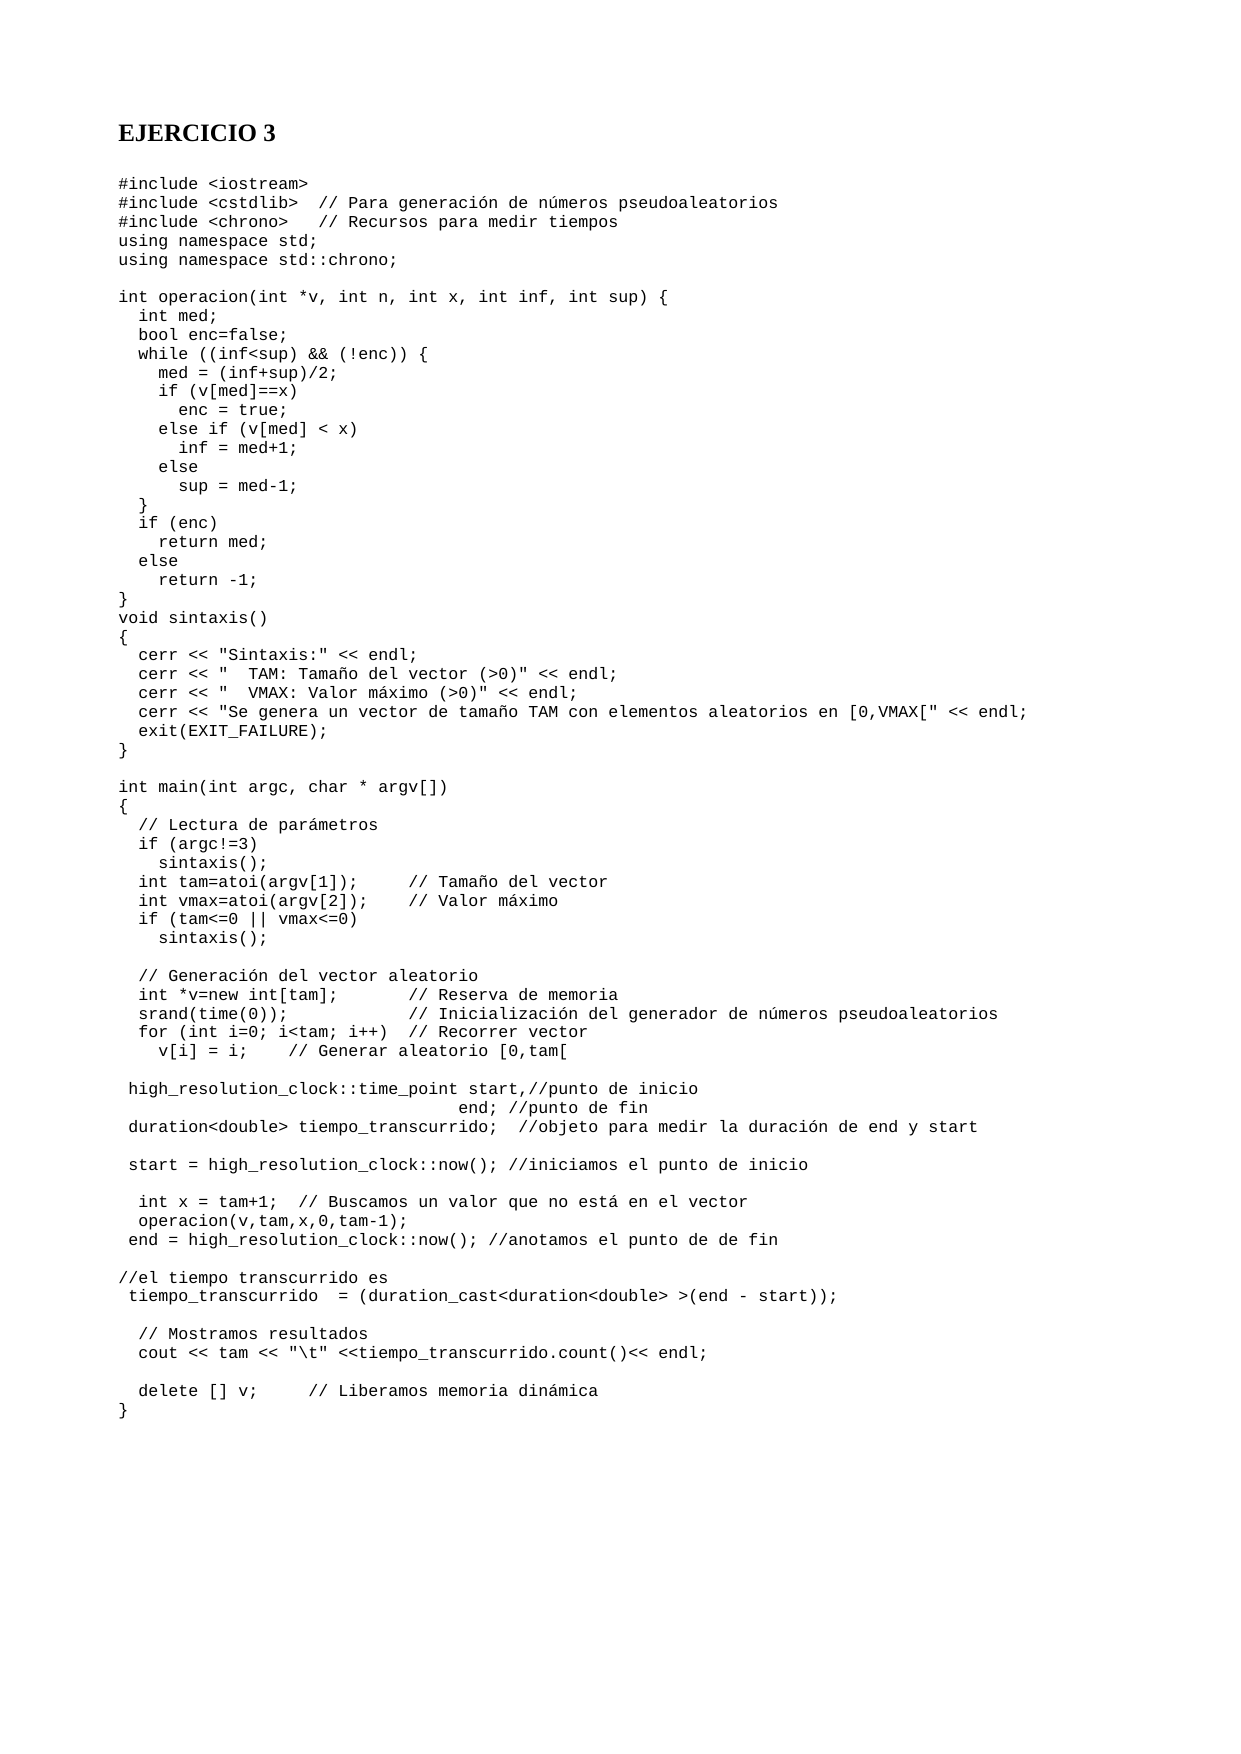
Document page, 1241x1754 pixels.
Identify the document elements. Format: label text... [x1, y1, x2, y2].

text } [118, 741, 1122, 760]
text if (enc) [118, 515, 1122, 534]
text using namespace std::chrono; [118, 251, 1122, 270]
text { [118, 798, 1122, 817]
text cerr << " VMAX: Valor máximo (>0)" << endl; [118, 685, 1122, 703]
text end = high_resolution_clock::now(); //anotamos el punto de de fin [118, 1231, 1122, 1250]
text #include <cstdlib> // Para generación de números pseudoaleatorios [118, 194, 1122, 213]
text cerr << " TAM: Tamaño del vector (>0)" << endl; [118, 666, 1122, 685]
text return -1; [118, 572, 1122, 590]
text exit(EXIT_FAILURE); [118, 722, 1122, 741]
text enc = true; [118, 402, 1122, 421]
text } [118, 1401, 1122, 1420]
text int vmax=atoi(argv[2]); // Valor máximo [118, 892, 1122, 911]
text // Lectura de parámetros [118, 817, 1122, 836]
text srand(time(0)); // Inicialización del generador de números pseudoaleatorios [118, 1005, 1122, 1024]
text for (int i=0; i<tam; i++) // Recorrer vector [118, 1024, 1122, 1043]
text if (argc!=3) [118, 836, 1122, 854]
text end; //punto de fin [118, 1099, 1122, 1118]
text EJERCICIO 3 [118, 118, 1122, 147]
text int tam=atoi(argv[1]); // Tamaño del vector [118, 873, 1122, 892]
text int main(int argc, char * argv[]) [118, 779, 1122, 798]
text cout << tam << "\t" <<tiempo_transcurrido.count()<< endl; [118, 1344, 1122, 1363]
text sintaxis(); [118, 930, 1122, 949]
text else [118, 553, 1122, 572]
text tiempo_transcurrido = (duration_cast<duration<double> >(end - start)); [118, 1288, 1122, 1307]
text start = high_resolution_clock::now(); //iniciamos el punto de inicio [118, 1156, 1122, 1175]
text { [118, 628, 1122, 647]
text v[i] = i; // Generar aleatorio [0,tam[ [118, 1043, 1122, 1062]
text else [118, 458, 1122, 477]
text return med; [118, 534, 1122, 553]
text int *v=new int[tam]; // Reserva de memoria [118, 986, 1122, 1005]
text if (v[med]==x) [118, 383, 1122, 402]
text bool enc=false; [118, 326, 1122, 345]
text // Mostramos resultados [118, 1326, 1122, 1344]
text cerr << "Se genera un vector de tamaño TAM con elementos aleatorios en [0,VMAX[" << endl; [118, 703, 1122, 722]
text int x = tam+1; // Buscamos un valor que no está en el vector [118, 1194, 1122, 1213]
text delete [] v; // Liberamos memoria dinámica [118, 1382, 1122, 1401]
text } [118, 590, 1122, 609]
text //el tiempo transcurrido es [118, 1269, 1122, 1288]
text while ((inf<sup) && (!enc)) { [118, 345, 1122, 364]
text cerr << "Sintaxis:" << endl; [118, 647, 1122, 666]
text int operacion(int *v, int n, int x, int inf, int sup) { [118, 289, 1122, 308]
text else if (v[med] < x) [118, 421, 1122, 439]
text #include <iostream> [118, 176, 1122, 194]
text inf = med+1; [118, 439, 1122, 458]
text duration<double> tiempo_transcurrido; //objeto para medir la duración de end y start [118, 1118, 1122, 1137]
text sintaxis(); [118, 854, 1122, 873]
text void sintaxis() [118, 609, 1122, 628]
text med = (inf+sup)/2; [118, 364, 1122, 383]
text high_resolution_clock::time_point start,//punto de inicio [118, 1081, 1122, 1099]
text int med; [118, 308, 1122, 326]
text #include <chrono> // Recursos para medir tiempos [118, 213, 1122, 232]
text operacion(v,tam,x,0,tam-1); [118, 1213, 1122, 1231]
text sup = med-1; [118, 477, 1122, 496]
text using namespace std; [118, 232, 1122, 251]
text } [118, 496, 1122, 515]
text if (tam<=0 || vmax<=0) [118, 911, 1122, 930]
text // Generación del vector aleatorio [118, 967, 1122, 986]
